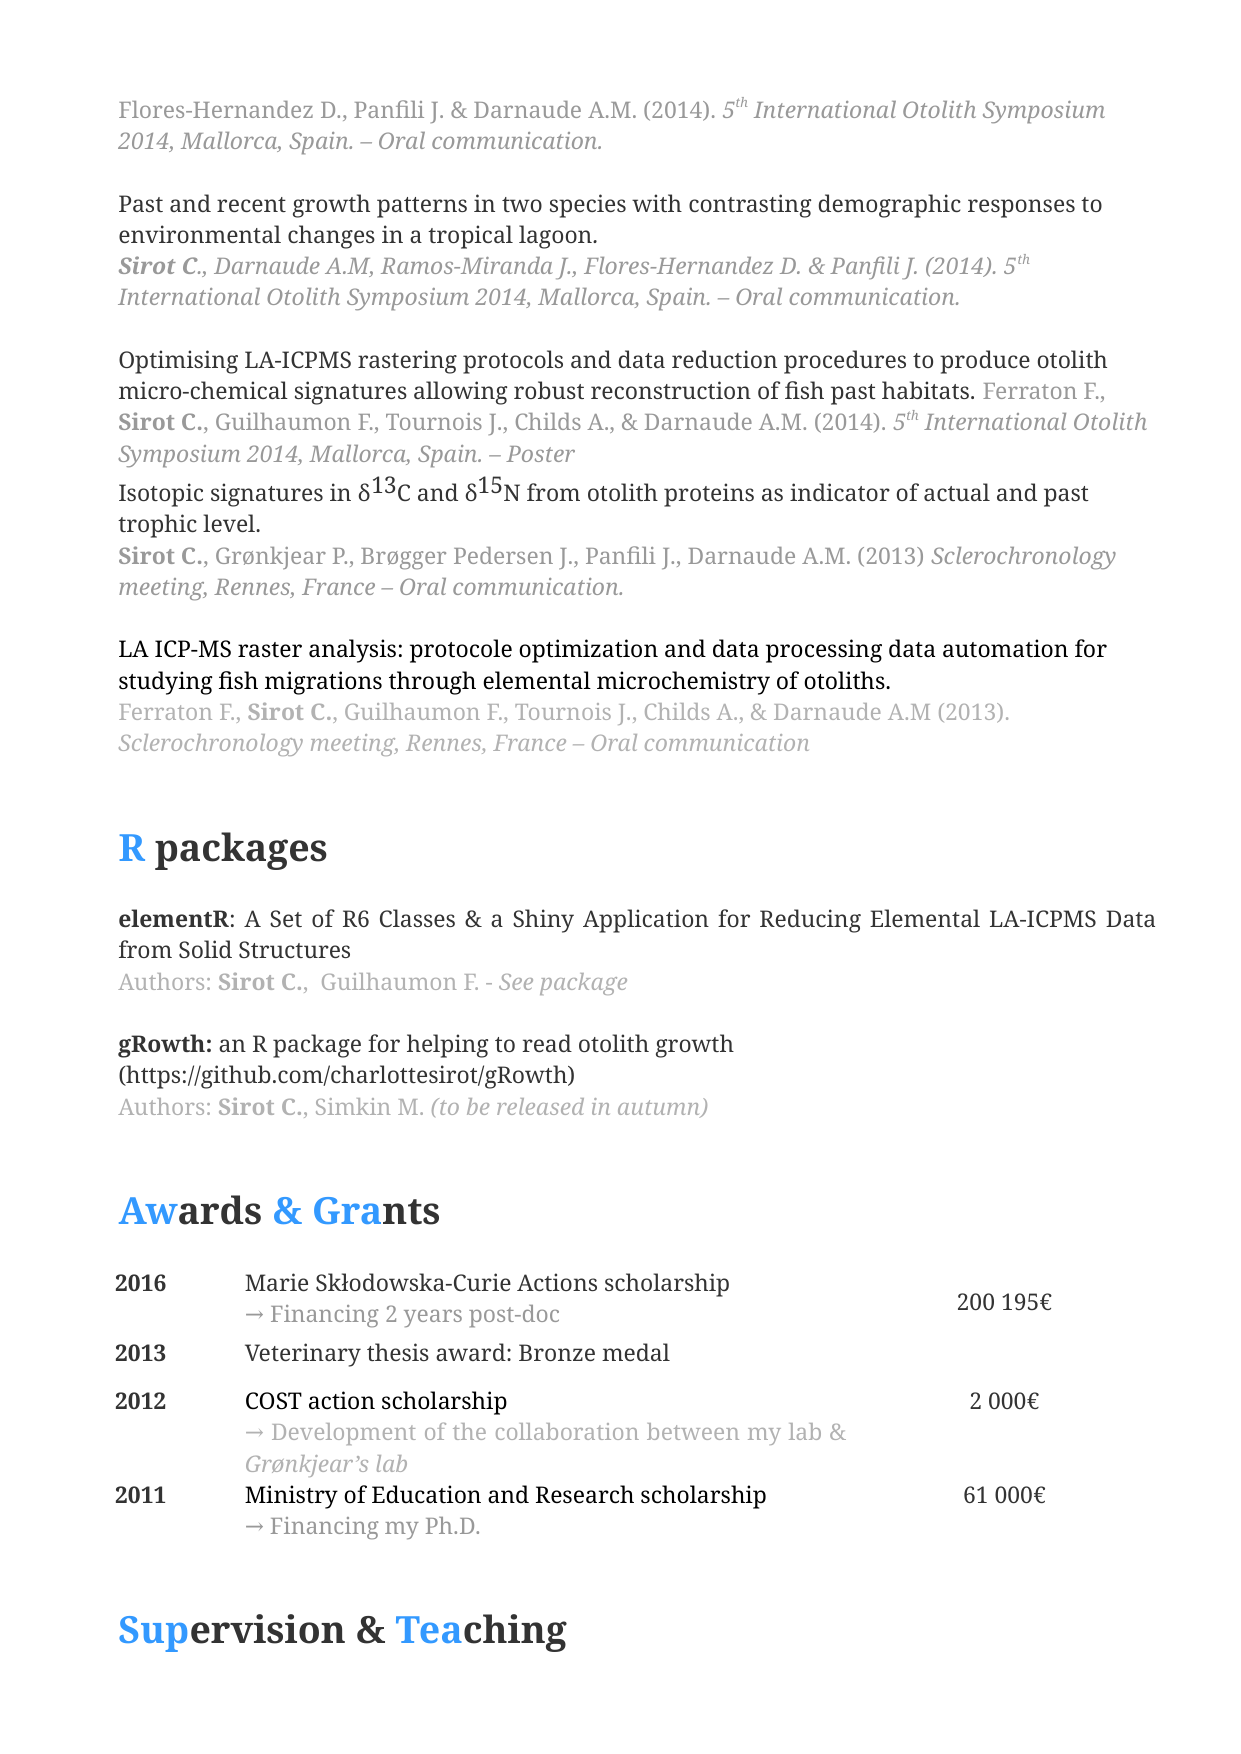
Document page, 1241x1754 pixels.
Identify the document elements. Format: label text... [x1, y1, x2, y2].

text R packages [118, 821, 1158, 872]
subtitle elementR: A Set of R6 Classes & a Shiny Application for Reducing Elemental LA-ICPMS Data from Solid Structures [118, 903, 1158, 966]
table_cell COST action scholarship → Development of the collaboration between my lab & Grønkjear’s lab [245, 1385, 847, 1479]
text Past and recent growth patterns in two species with contrasting demographic responses to environmental changes in a tropical lagoon. [118, 187, 1158, 250]
table_header Marie Skłodowska-Curie Actions scholarship → Financing 2 years post-doc [245, 1267, 847, 1337]
table_cell 2 000€ [848, 1385, 1161, 1479]
text Sirot C., Darnaude A.M, Ramos-Miranda J., Flores-Hernandez D. & Panfili J. (2014). 5th International Otolith Symposium 2014, Mallorca, Spain. – Oral communication. [118, 250, 1158, 312]
text Ferraton F., Sirot C., Guilhaumon F., Tournois J., Childs A., & Darnaude A.M (2013). Sclerochronology meeting, Rennes, France – Oral communication [118, 696, 1158, 758]
text Sirot C., Grønkjear P., Brøgger Pedersen J., Panfili J., Darnaude A.M. (2013) Sclerochronology meeting, Rennes, France – Oral communication. [118, 540, 1158, 602]
table_header 2016 [115, 1267, 244, 1337]
table_header 200 195€ [848, 1267, 1161, 1337]
table_cell 61 000€ [848, 1479, 1161, 1541]
table_cell 2011 [115, 1479, 244, 1541]
text gRowth: an R package for helping to read otolith growth (https://github.com/charlottesirot/gRowth) [118, 1028, 1158, 1091]
subtitle Authors: Sirot C., Simkin M. (to be released in autumn) [118, 1091, 1158, 1122]
table_cell 2013 [115, 1337, 244, 1385]
table_cell Ministry of Education and Research scholarship → Financing my Ph.D. [245, 1479, 847, 1541]
text Optimising LA-ICPMS rastering protocols and data reduction procedures to produce otolith micro-chemical signatures allowing robust reconstruction of fish past habitats. Ferraton F., Sirot C., Guilhaumon F., Tournois J., Childs A., & Darnaude A.M. (2014). 5th International Otolith Symposium 2014, Mallorca, Spain. – Poster [118, 344, 1158, 469]
table_cell Veterinary thesis award: Bronze medal [245, 1337, 847, 1385]
text Awards & Grants [118, 1184, 1158, 1236]
text LA ICP-MS raster analysis: protocole optimization and data processing data automation for studying fish migrations through elemental microchemistry of otoliths. [118, 633, 1158, 696]
subtitle Authors: Sirot C., Guilhaumon F. - See package [118, 966, 1158, 997]
table_cell 2012 [115, 1385, 244, 1479]
text Supervision & Teaching [118, 1604, 1158, 1655]
text Isotopic signatures in δ13C and δ15N from otolith proteins as indicator of actual and past trophic level. [118, 469, 1158, 540]
text Flores-Hernandez D., Panfili J. & Darnaude A.M. (2014). 5th International Otolith Symposium 2014, Mallorca, Spain. – Oral communication. [118, 94, 1158, 156]
table_cell [848, 1337, 1161, 1385]
